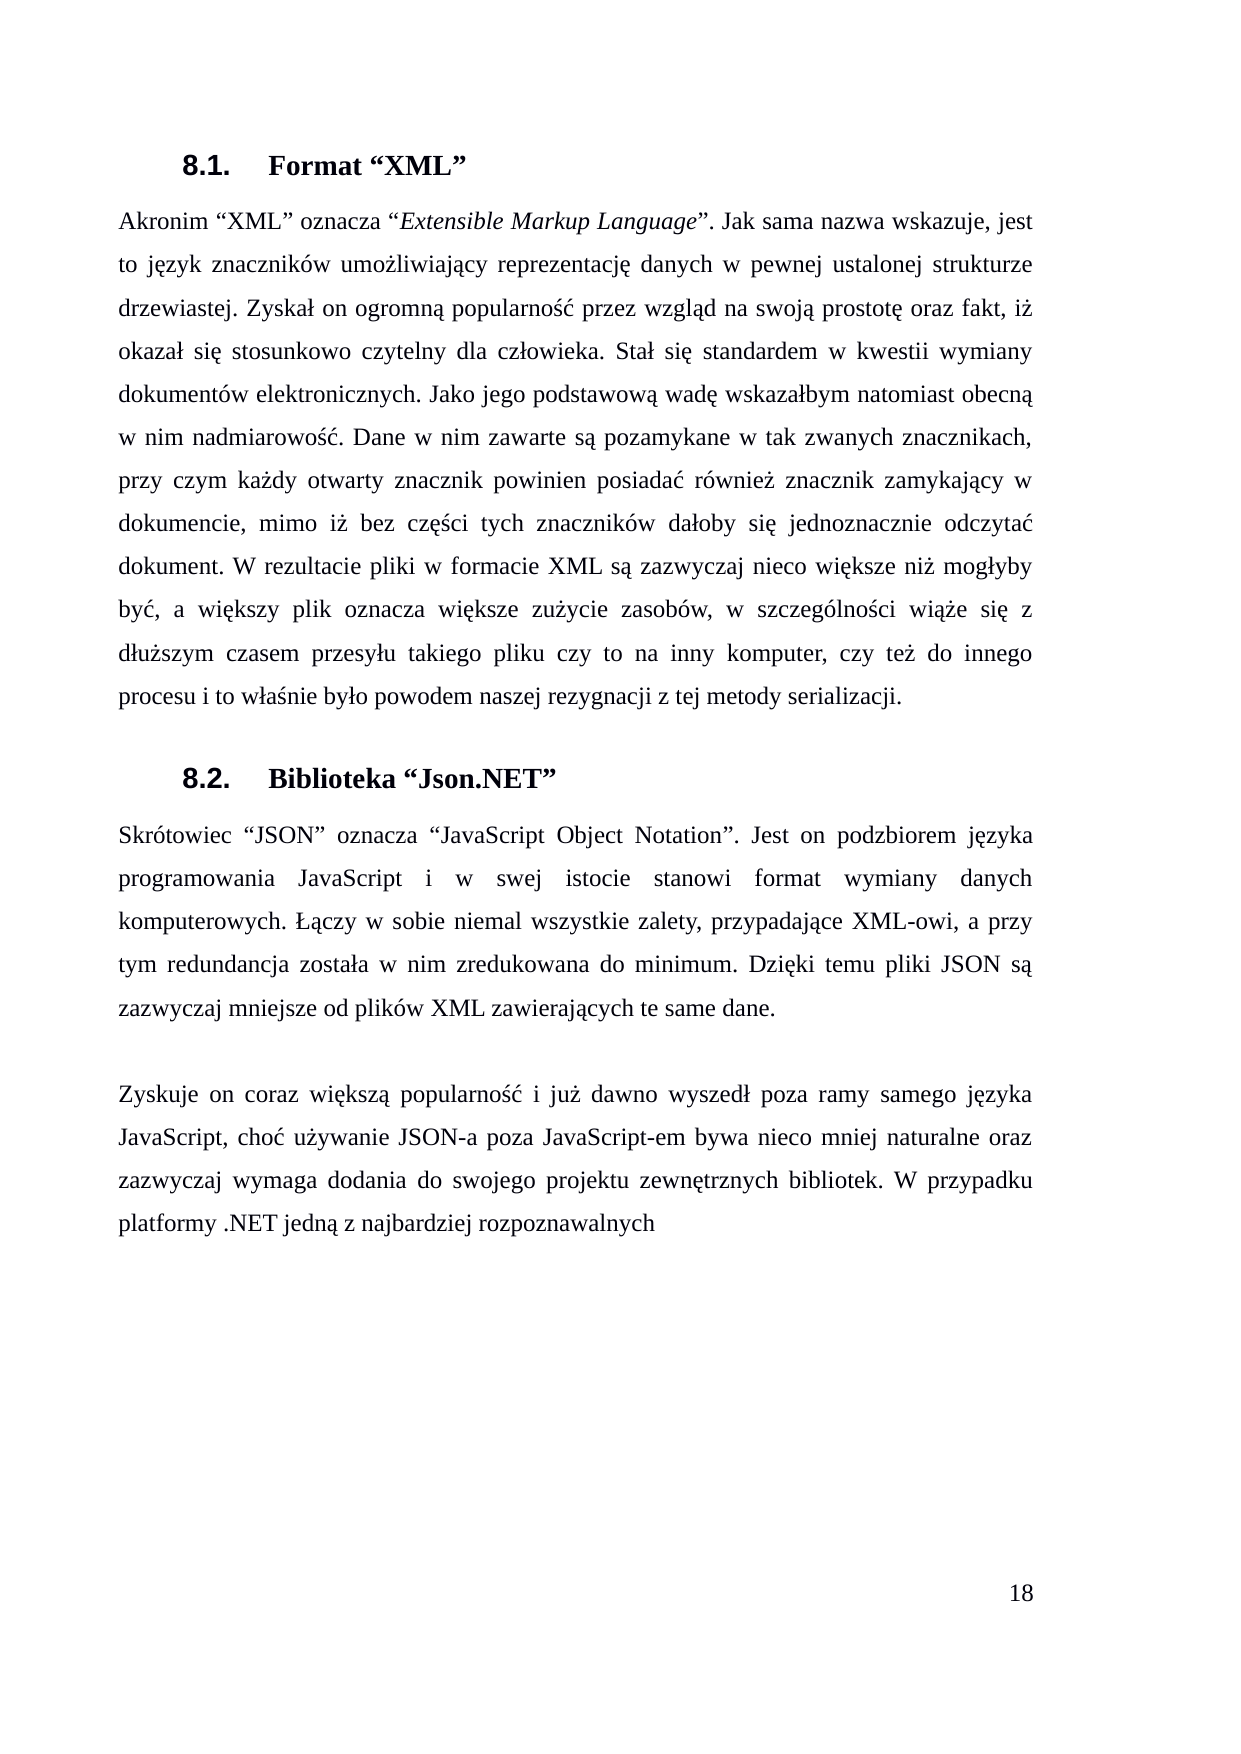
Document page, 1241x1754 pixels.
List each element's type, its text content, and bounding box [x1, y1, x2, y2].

text Skrótowiec “JSON” oznacza “JavaScript Object Notation”. Jest on podzbiorem języka programowania JavaScript i w swej istocie stanowi format wymiany danych komputerowych. Łączy w sobie niemal wszystkie zalety, przypadające XML-owi, a przy tym redundancja została w nim zredukowana do minimum. Dzięki temu pliki JSON są zazwyczaj mniejsze od plików XML zawierających te same dane. [118, 820, 1033, 1021]
text Zyskuje on coraz większą popularność i już dawno wyszedł poza ramy samego języka JavaScript, choć używanie JSON-a poza JavaScript-em bywa nieco mniej naturalne oraz zazwyczaj wymaga dodania do swojego projektu zewnętrznych bibliotek. W przypadku platformy .NET jedną z najbardziej rozpoznawalnych [118, 1079, 1033, 1237]
subtitle Format “XML” [231, 148, 1033, 181]
text Akronim “XML” oznacza “Extensible Markup Language”. Jak sama nazwa wskazuje, jest to język znaczników umożliwiający reprezentację danych w pewnej ustalonej strukturze drzewiastej. Zyskał on ogromną popularność przez wzgląd na swoją prostotę oraz fakt, iż okazał się stosunkowo czytelny dla człowieka. Stał się standardem w kwestii wymiany dokumentów elektronicznych. Jako jego podstawową wadę wskazałbym natomiast obecną w nim nadmiarowość. Dane w nim zawarte są pozamykane w tak zwanych znacznikach, przy czym każdy otwarty znacznik powinien posiadać również znacznik zamykający w dokumencie, mimo iż bez części tych znaczników dałoby się jednoznacznie odczytać dokument. W rezultacie pliki w formacie XML są zazwyczaj nieco większe niż mogłyby być, a większy plik oznacza większe zużycie zasobów, w szczególności wiąże się z dłuższym czasem przesyłu takiego pliku czy to na inny komputer, czy też do innego procesu i to właśnie było powodem naszej rezygnacji z tej metody serializacji. [118, 206, 1033, 709]
subtitle Biblioteka “Json.NET” [231, 761, 1033, 795]
